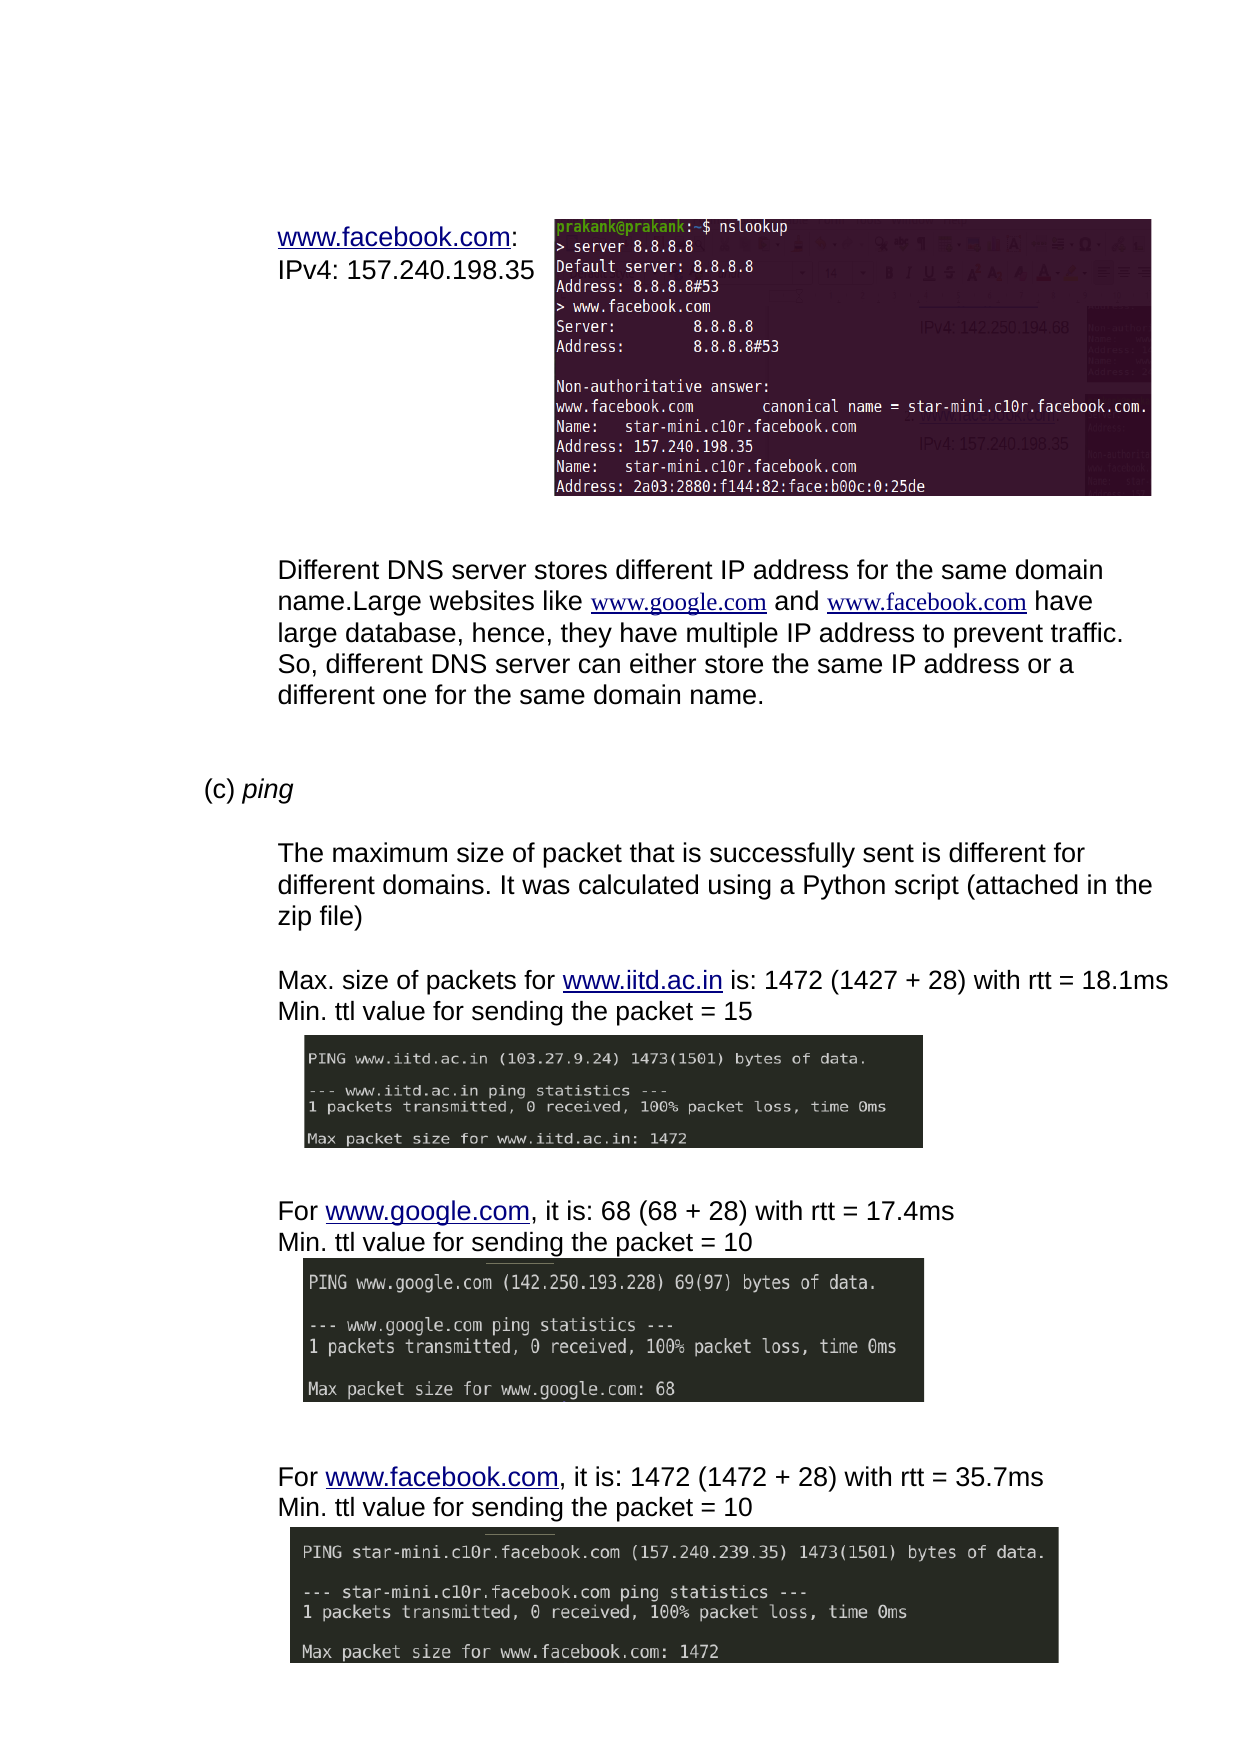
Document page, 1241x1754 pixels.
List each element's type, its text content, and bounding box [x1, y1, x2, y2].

text Min. ttl value for sending the packet = 10 [56, 1492, 1172, 1522]
text [1152, 219, 1172, 252]
text Max. size of packets for www.iitd.ac.in is: 1472 (1427 + 28) with rtt = 18.1ms [56, 965, 1172, 995]
picture [304, 1035, 923, 1148]
text (c) ping [56, 773, 1172, 804]
picture [290, 1527, 1059, 1663]
text IPv4: 157.240.198.35 [56, 252, 554, 286]
text Different DNS server stores different IP address for the same domain name.Large websites like www.google.com and www.facebook.com have large database, hence, they have multiple IP address to prevent traffic. So, different DNS server can either store the same IP address or a different one for the same domain name. [56, 554, 1172, 710]
text For www.facebook.com, it is: 1472 (1472 + 28) with rtt = 35.7ms [56, 1458, 1172, 1492]
text The maximum size of packet that is successfully sent is different for different domains. It was calculated using a Python script (attached in the zip file) [56, 837, 1172, 931]
text For www.google.com, it is: 68 (68 + 28) with rtt = 17.4ms [56, 1193, 1172, 1227]
text [1152, 252, 1172, 286]
picture [303, 1258, 925, 1402]
picture [554, 219, 1152, 496]
text Min. ttl value for sending the packet = 10 [56, 1227, 1172, 1257]
text www.facebook.com: [56, 219, 554, 252]
text Min. ttl value for sending the packet = 15 [56, 995, 1172, 1026]
